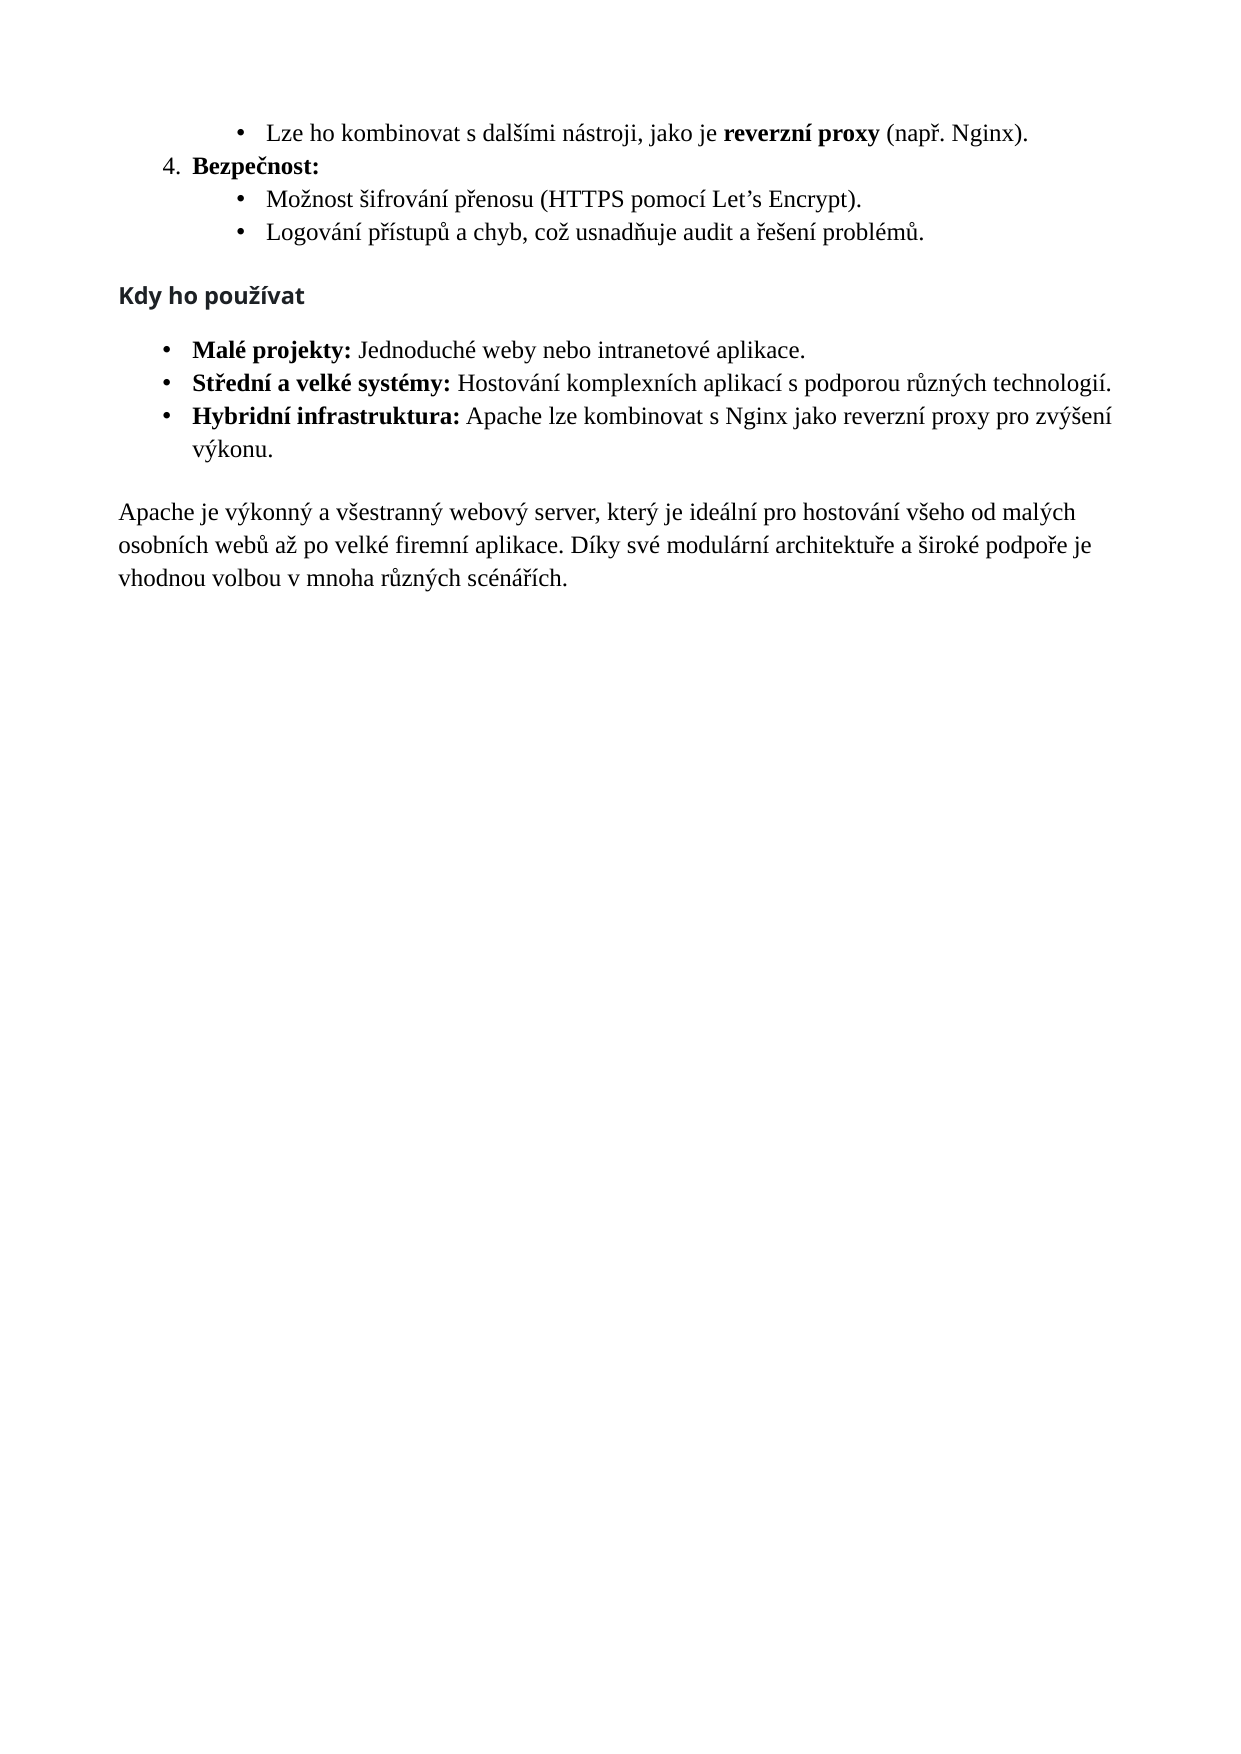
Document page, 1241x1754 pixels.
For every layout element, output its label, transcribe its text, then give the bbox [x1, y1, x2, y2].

text Apache je výkonný a všestranný webový server, který je ideální pro hostování všeho od malých osobních webů až po velké firemní aplikace. Díky své modulární architektuře a široké podpoře je vhodnou volbou v mnoha různých scénářích. [118, 497, 1122, 592]
list Střední a velké systémy: Hostování komplexních aplikací s podporou různých technologií. [162, 368, 1122, 397]
list Možnost šifrování přenosu (HTTPS pomocí Let’s Encrypt). [236, 184, 1122, 213]
subtitle Kdy ho používat [118, 280, 1122, 312]
list Bezpečnost: [162, 151, 1122, 180]
list Logování přístupů a chyb, což usnadňuje audit a řešení problémů. [236, 217, 1122, 246]
list Malé projekty: Jednoduché weby nebo intranetové aplikace. [162, 335, 1122, 364]
list Lze ho kombinovat s dalšími nástroji, jako je reverzní proxy (např. Nginx). [236, 118, 1122, 147]
list Hybridní infrastruktura: Apache lze kombinovat s Nginx jako reverzní proxy pro zvýšení výkonu. [162, 401, 1122, 463]
